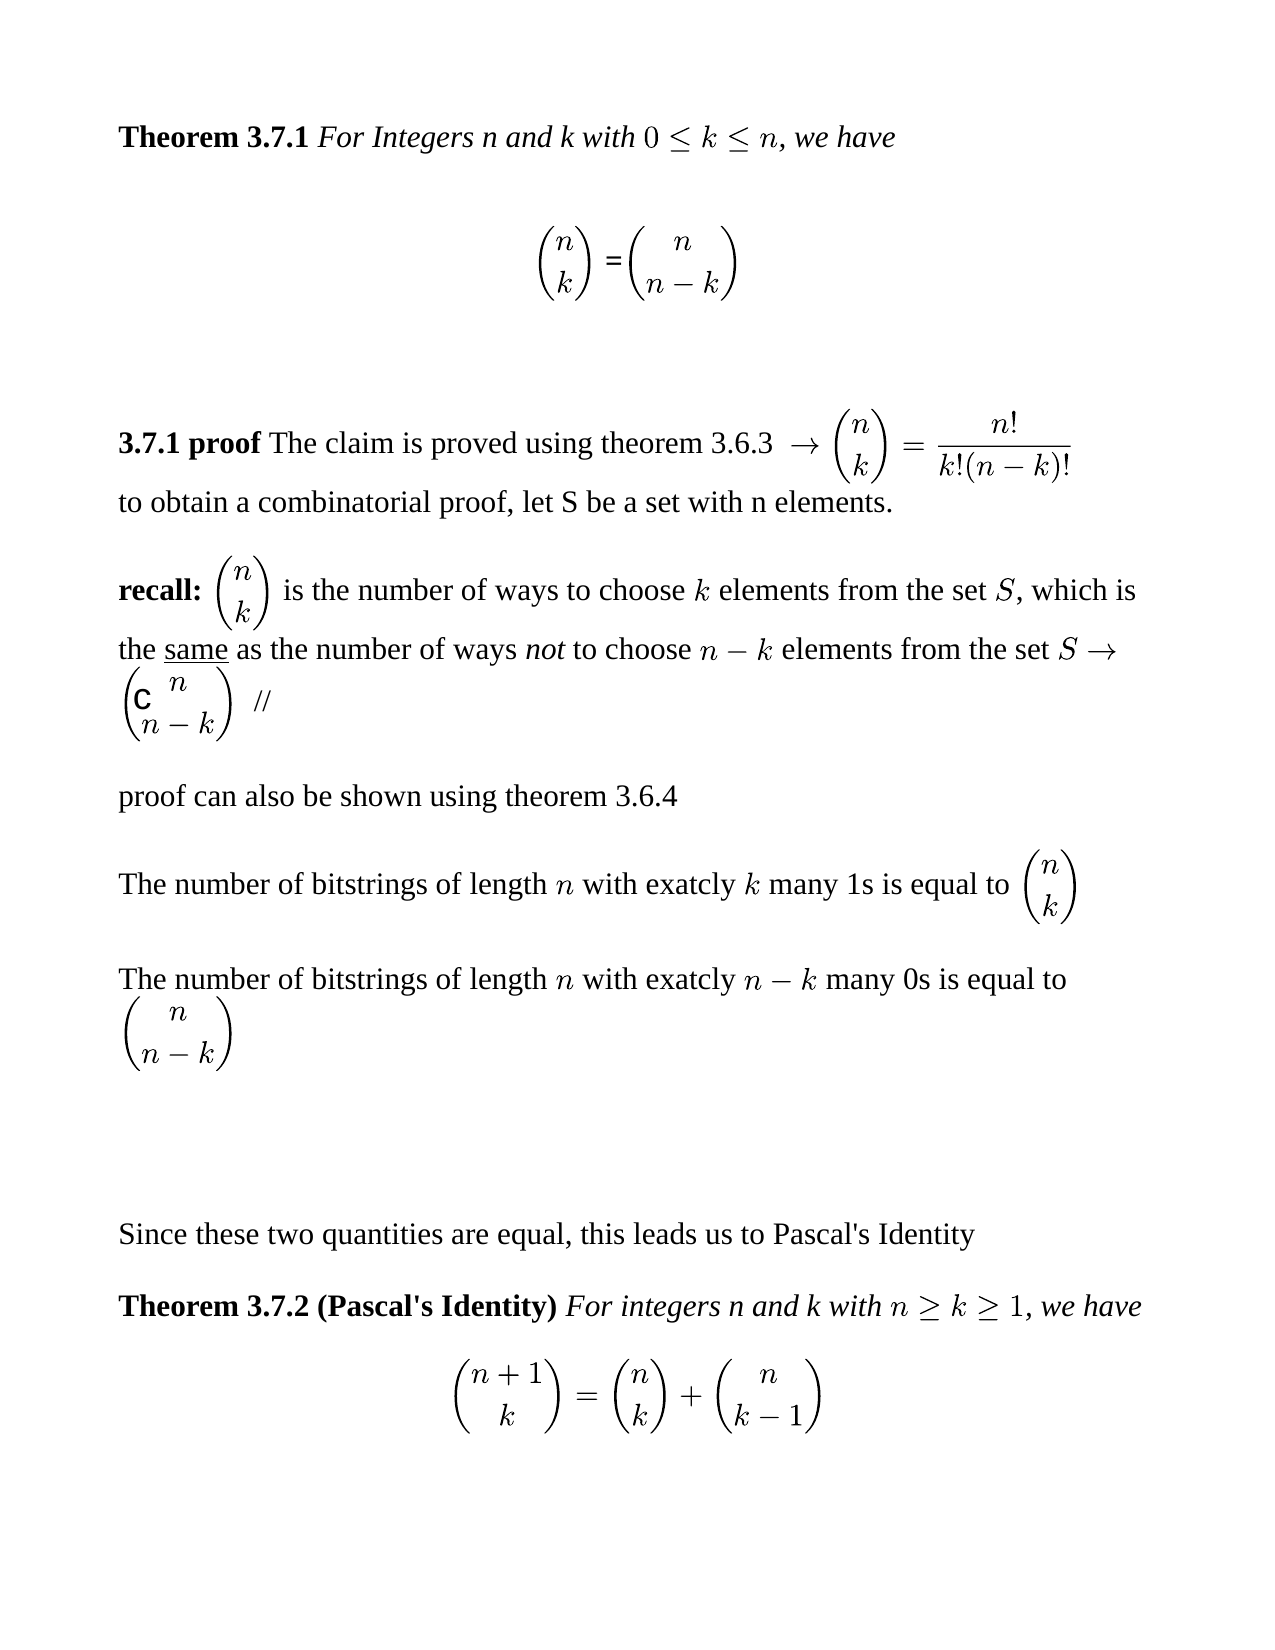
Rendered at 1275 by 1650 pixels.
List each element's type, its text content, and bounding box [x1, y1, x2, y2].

text [1083, 849, 1157, 924]
text [743, 226, 1157, 301]
text The number of bitstrings of length with exatcly many 1s is equal to [118, 849, 1017, 924]
text recall: is the number of ways to choose elements from the set , which is the same as the number of ways not to choose elements from the set // [118, 556, 1157, 742]
text The number of bitstrings of length with exatcly many 0s is equal to [118, 960, 1157, 1071]
text Theorem 3.7.1 For Integers n and k with , we have [118, 118, 1157, 154]
text Theorem 3.7.2 (Pascal's Identity) For integers n and k with , we have [118, 1287, 1157, 1323]
text proof can also be shown using theorem 3.6.4 [118, 777, 1157, 813]
text to obtain a combinatorial proof, let S be a set with n elements. [118, 484, 1157, 520]
text 3.7.1 proof The claim is proved using theorem 3.6.3 [118, 409, 828, 484]
text [118, 226, 532, 301]
text = [597, 226, 622, 301]
text [1071, 409, 1157, 484]
text Since these two quantities are equal, this leads us to Pascal's Identity [118, 1215, 1157, 1251]
